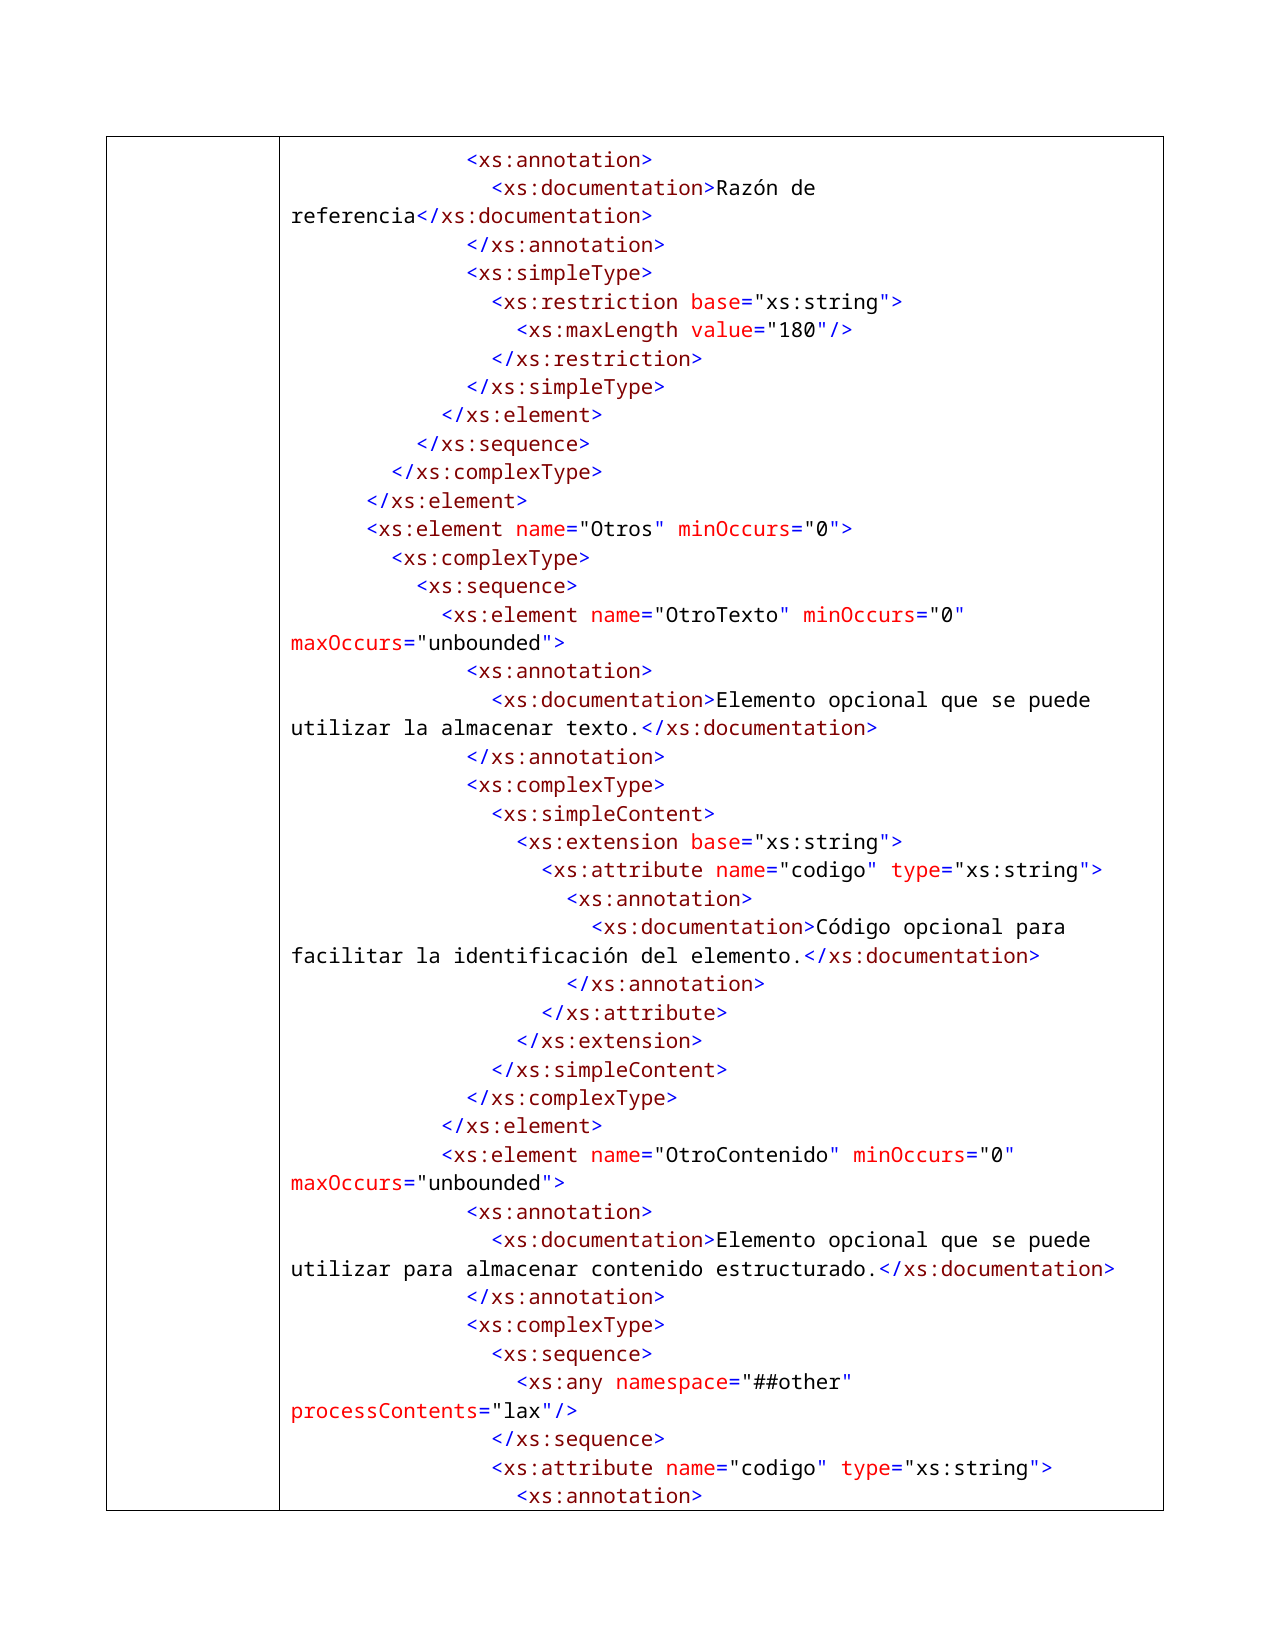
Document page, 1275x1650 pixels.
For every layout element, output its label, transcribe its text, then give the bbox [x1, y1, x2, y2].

table_cell <xs:annotation> <xs:documentation>Razón de referencia</xs:documentation> </xs:annotation> <xs:simpleType> <xs:restriction base="xs:string"> <xs:maxLength value="180"/> </xs:restriction> </xs:simpleType> </xs:element> </xs:sequence> </xs:complexType> </xs:element> <xs:element name="Otros" minOccurs="0"> <xs:complexType> <xs:sequence> <xs:element name="OtroTexto" minOccurs="0" maxOccurs="unbounded"> <xs:annotation> <xs:documentation>Elemento opcional que se puede utilizar la almacenar texto.</xs:documentation> </xs:annotation> <xs:complexType> <xs:simpleContent> <xs:extension base="xs:string"> <xs:attribute name="codigo" type="xs:string"> <xs:annotation> <xs:documentation>Código opcional para facilitar la identificación del elemento.</xs:documentation> </xs:annotation> </xs:attribute> </xs:extension> </xs:simpleContent> </xs:complexType> </xs:element> <xs:element name="OtroContenido" minOccurs="0" maxOccurs="unbounded"> <xs:annotation> <xs:documentation>Elemento opcional que se puede utilizar para almacenar contenido estructurado.</xs:documentation> </xs:annotation> <xs:complexType> <xs:sequence> <xs:any namespace="##other" processContents="lax"/> </xs:sequence> <xs:attribute name="codigo" type="xs:string"> <xs:annotation> [280, 137, 1163, 1510]
table_cell [107, 137, 279, 1510]
